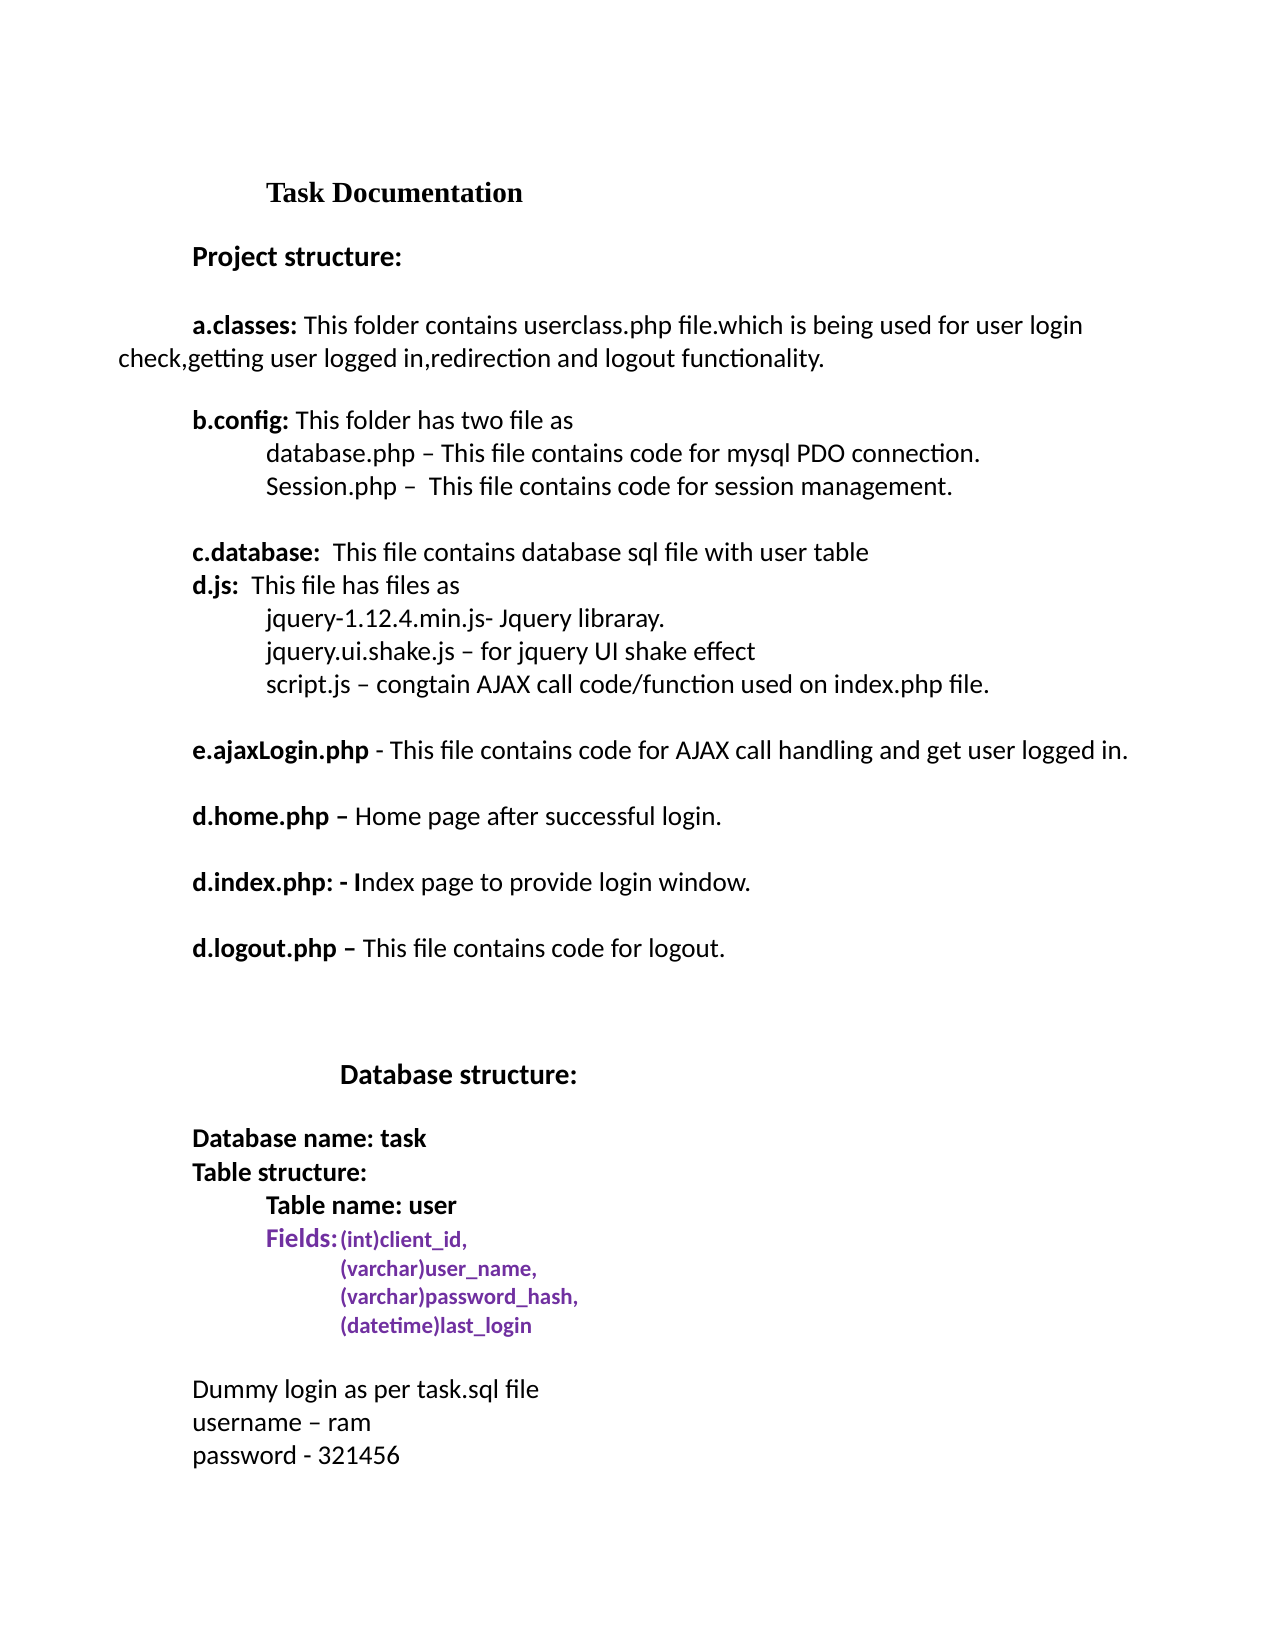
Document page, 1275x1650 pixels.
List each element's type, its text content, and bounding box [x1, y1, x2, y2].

text Table name: user [118, 1188, 1157, 1221]
text d.logout.php – This file contains code for logout. [118, 931, 1157, 964]
text Dummy login as per task.sql file [118, 1372, 1157, 1405]
text Session.php – This file contains code for session management. [118, 469, 1157, 502]
text d.home.php – Home page after successful login. [118, 799, 1157, 832]
text d.index.php: - Index page to provide login window. [118, 865, 1157, 898]
text Fields: (int)client_id, [118, 1221, 1157, 1254]
text (datetime)last_login [118, 1310, 1157, 1339]
text Table structure: [118, 1155, 1157, 1188]
text Database name: task [118, 1119, 1157, 1155]
text b.config: This folder has two file as [118, 403, 1157, 436]
text Task Documentation [118, 176, 1157, 209]
text username – ram [118, 1405, 1157, 1438]
text database.php – This file contains code for mysql PDO connection. [118, 436, 1157, 469]
text (varchar)user_name, [118, 1254, 1157, 1282]
text password - 321456 [118, 1438, 1157, 1471]
text a.classes: This folder contains userclass.php file.which is being used for user login check,getting user logged in,redirection and logout functionality. [118, 307, 1157, 374]
text Project structure: [118, 238, 1157, 273]
text c.database: This file contains database sql file with user table [118, 535, 1157, 568]
text Database structure: [118, 1056, 1157, 1092]
text script.js – congtain AJAX call code/function used on index.php file. [118, 667, 1157, 700]
text d.js: This file has files as [118, 568, 1157, 601]
text jquery-1.12.4.min.js- Jquery libraray. [118, 601, 1157, 634]
text e.ajaxLogin.php - This file contains code for AJAX call handling and get user logged in. [118, 733, 1157, 766]
text (varchar)password_hash, [118, 1282, 1157, 1310]
text jquery.ui.shake.js – for jquery UI shake effect [118, 634, 1157, 667]
